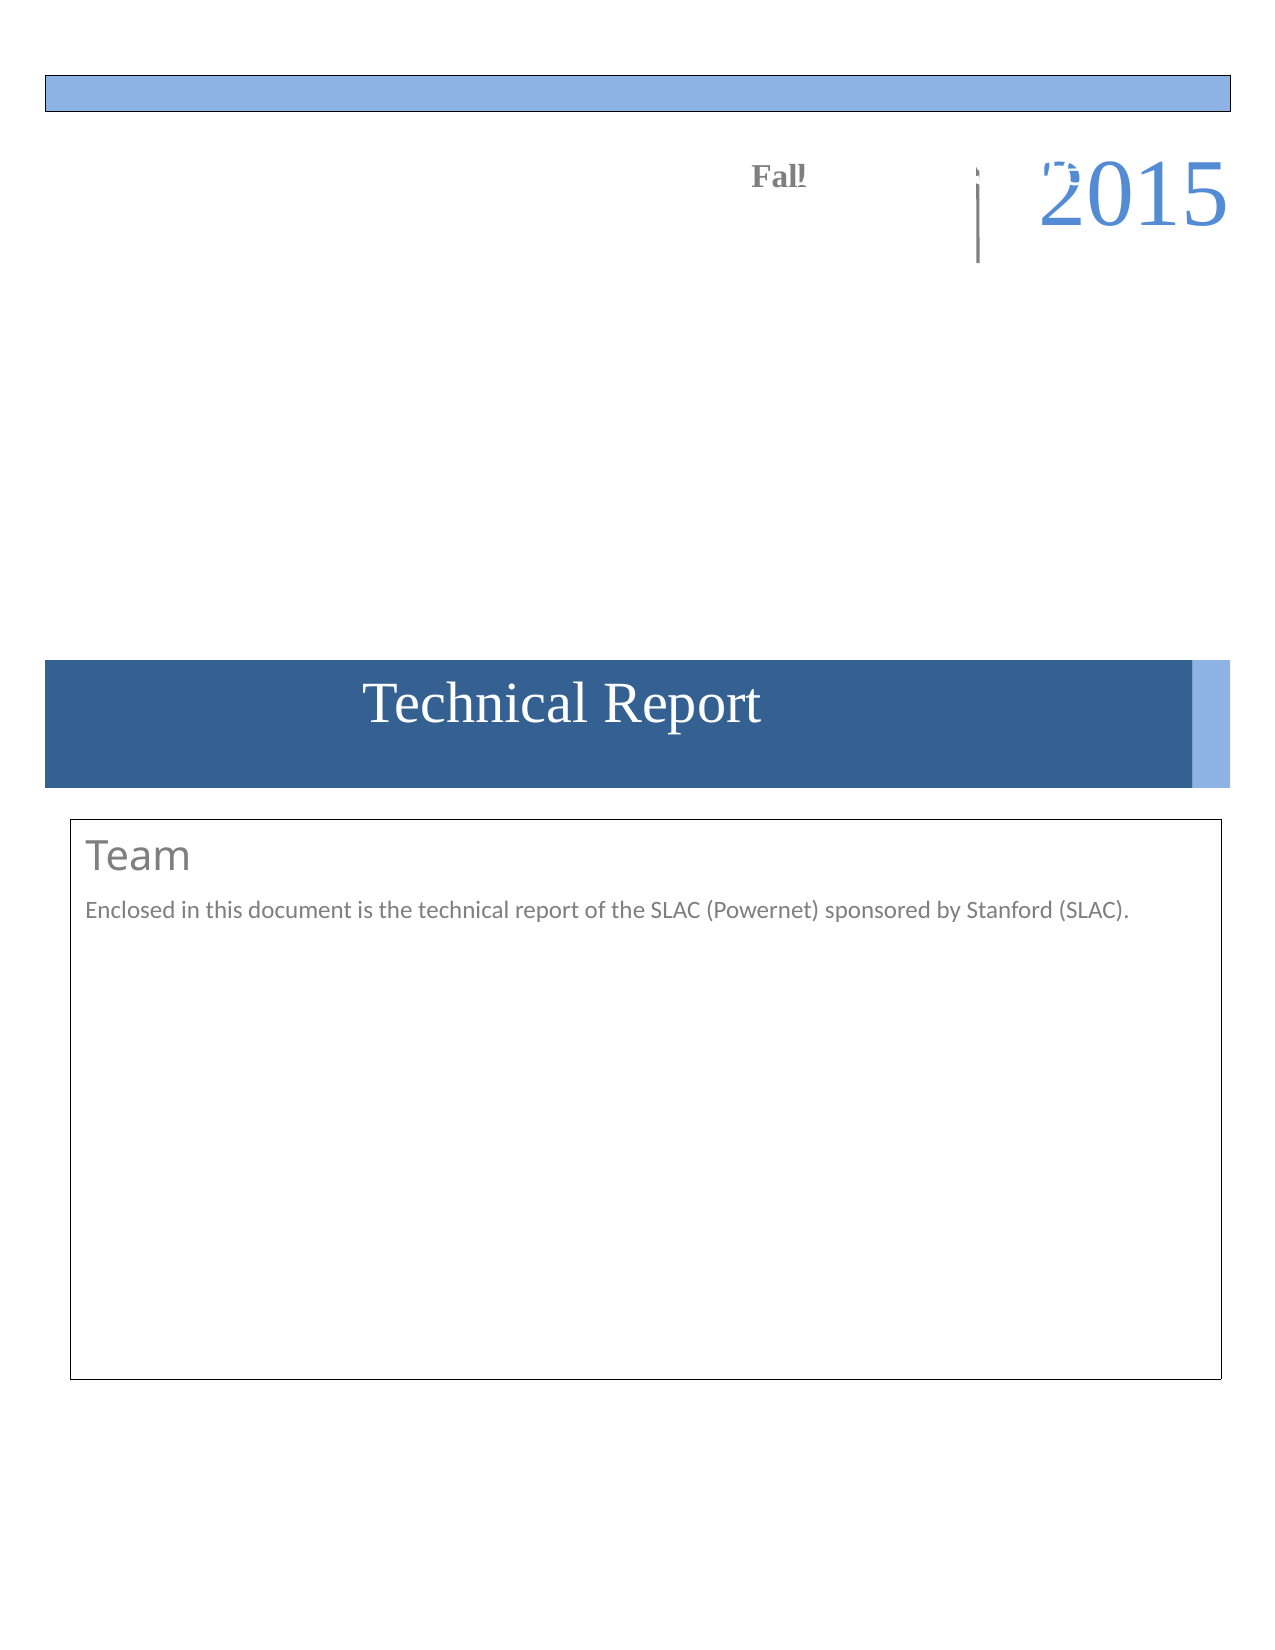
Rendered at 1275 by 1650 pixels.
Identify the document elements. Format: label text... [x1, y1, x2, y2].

text Enclosed in this document is the technical report of the SLAC (Powernet) sponsored by Stanford (SLAC). [85, 894, 1206, 925]
text Analysis Me [187, 132, 1087, 199]
text Team [85, 826, 1206, 883]
